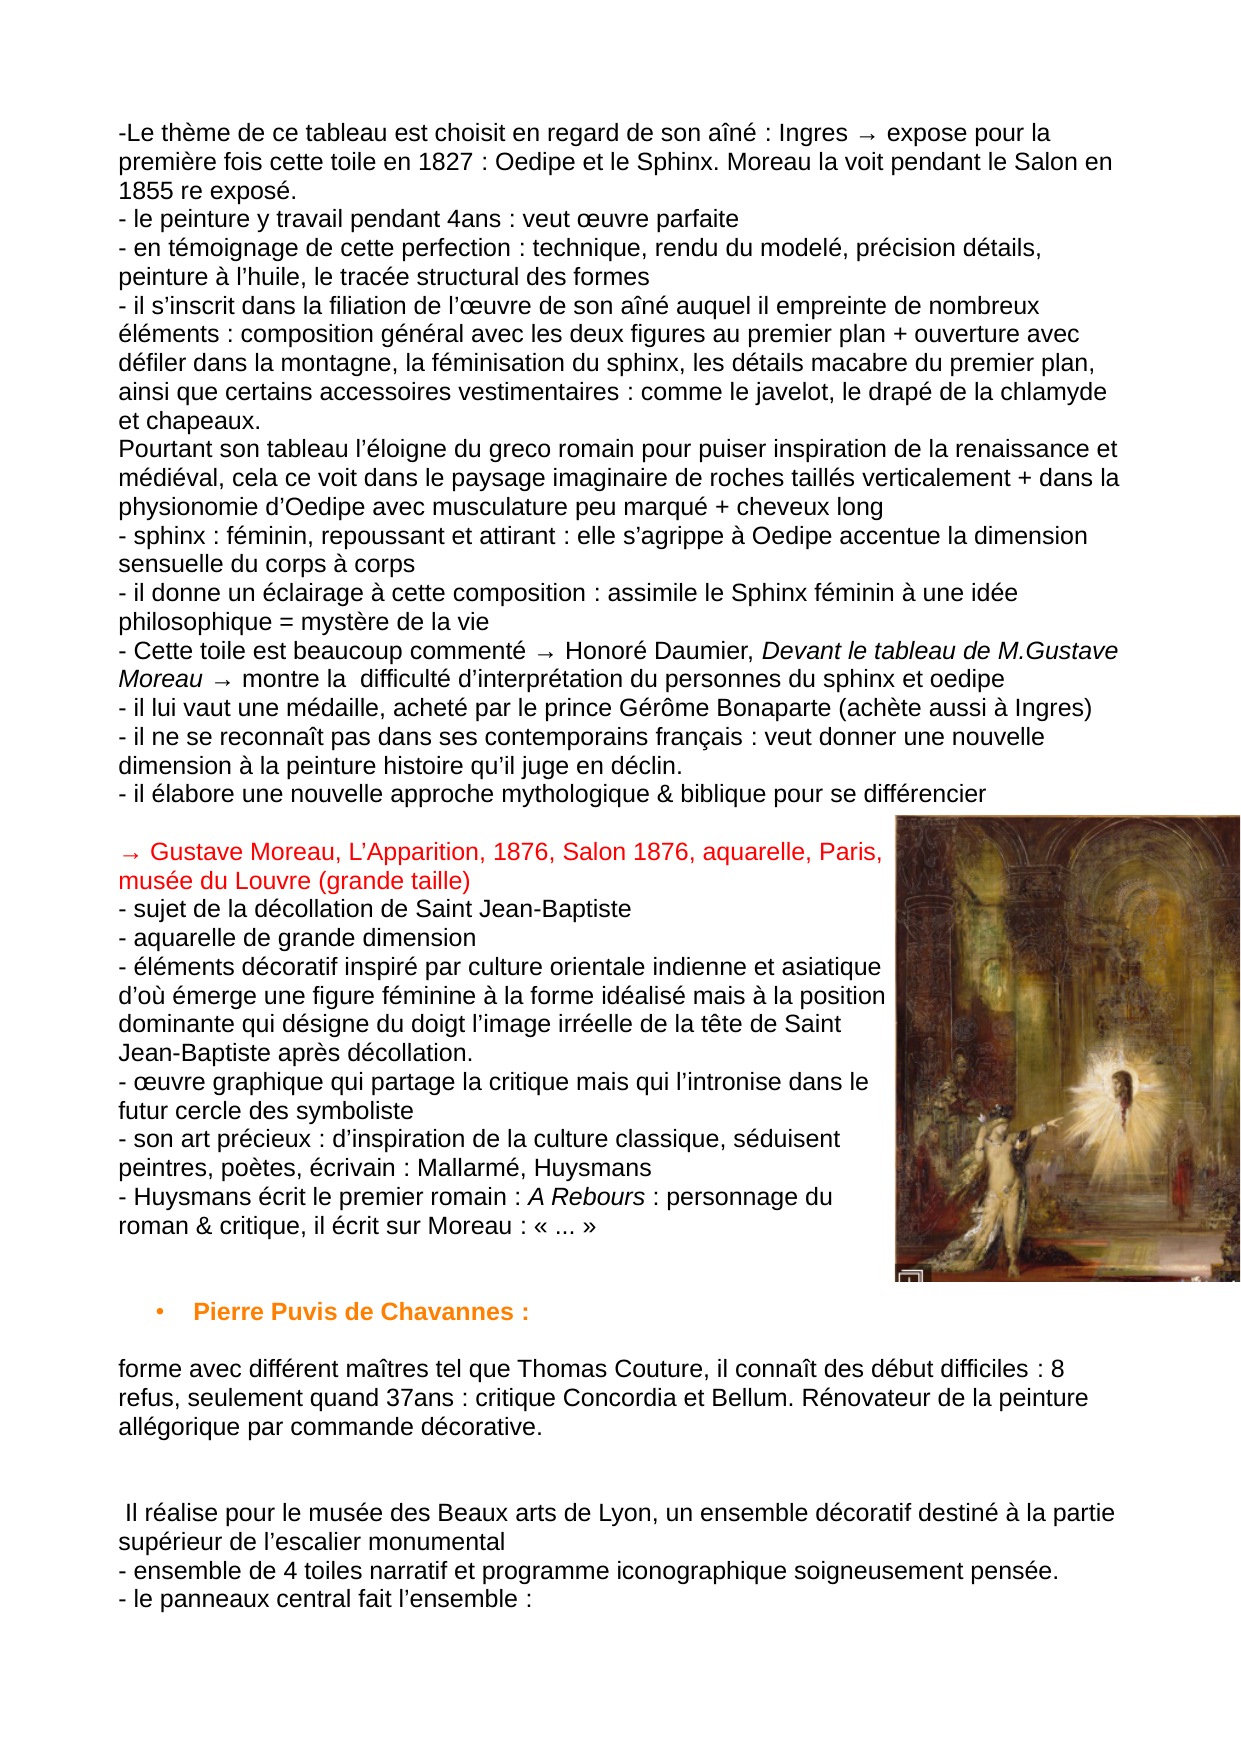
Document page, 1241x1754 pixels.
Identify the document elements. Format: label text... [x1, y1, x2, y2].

text - Cette toile est beaucoup commenté → Honoré Daumier, Devant le tableau de M.Gustave Moreau → montre la difficulté d’interprétation du personnes du sphinx et oedipe [118, 636, 1122, 693]
text - sujet de la décollation de Saint Jean-Baptiste [118, 894, 894, 923]
text - il élabore une nouvelle approche mythologique & biblique pour se différencier [118, 779, 1122, 808]
text -Le thème de ce tableau est choisit en regard de son aîné : Ingres → expose pour la première fois cette toile en 1827 : Oedipe et le Sphinx. Moreau la voit pendant le Salon en 1855 re exposé. [118, 118, 1122, 204]
text → Gustave Moreau, L’Apparition, 1876, Salon 1876, aquarelle, Paris, musée du Louvre (grande taille) [118, 837, 894, 894]
text - il donne un éclairage à cette composition : assimile le Sphinx féminin à une idée philosophique = mystère de la vie [118, 578, 1122, 636]
text - en témoignage de cette perfection : technique, rendu du modelé, précision détails, peinture à l’huile, le tracée structural des formes [118, 233, 1122, 291]
text Il réalise pour le musée des Beaux arts de Lyon, un ensemble décoratif destiné à la partie supérieur de l’escalier monumental [118, 1498, 1122, 1556]
list Pierre Puvis de Chavannes : [156, 1297, 1122, 1326]
text - éléments décoratif inspiré par culture orientale indienne et asiatique d’où émerge une figure féminine à la forme idéalisé mais à la position dominante qui désigne du doigt l’image irréelle de la tête de Saint Jean-Baptiste après décollation. [118, 952, 894, 1067]
text Pourtant son tableau l’éloigne du greco romain pour puiser inspiration de la renaissance et médiéval, cela ce voit dans le paysage imaginaire de roches taillés verticalement + dans la physionomie d’Oedipe avec musculature peu marqué + cheveux long [118, 434, 1122, 521]
picture [894, 815, 1241, 1282]
text - il ne se reconnaît pas dans ses contemporains français : veut donner une nouvelle dimension à la peinture histoire qu’il juge en déclin. [118, 722, 1122, 779]
text - il lui vaut une médaille, acheté par le prince Gérôme Bonaparte (achète aussi à Ingres) [118, 693, 1122, 722]
text - il s’inscrit dans la filiation de l’œuvre de son aîné auquel il empreinte de nombreux éléments : composition général avec les deux figures au premier plan + ouverture avec défiler dans la montagne, la féminisation du sphinx, les détails macabre du premier plan, ainsi que certains accessoires vestimentaires : comme le javelot, le drapé de la chlamyde et chapeaux. [118, 291, 1122, 434]
text - le peinture y travail pendant 4ans : veut œuvre parfaite [118, 204, 1122, 233]
text - son art précieux : d’inspiration de la culture classique, séduisent peintres, poètes, écrivain : Mallarmé, Huysmans [118, 1124, 894, 1182]
text - Huysmans écrit le premier romain : A Rebours : personnage du roman & critique, il écrit sur Moreau : « ... » [118, 1182, 894, 1239]
text - le panneaux central fait l’ensemble : [118, 1584, 1122, 1613]
text - sphinx : féminin, repoussant et attirant : elle s’agrippe à Oedipe accentue la dimension sensuelle du corps à corps [118, 521, 1122, 578]
text - œuvre graphique qui partage la critique mais qui l’intronise dans le futur cercle des symboliste [118, 1067, 894, 1124]
text forme avec différent maîtres tel que Thomas Couture, il connaît des début difficiles : 8 refus, seulement quand 37ans : critique Concordia et Bellum. Rénovateur de la peinture allégorique par commande décorative. [118, 1354, 1122, 1441]
text - ensemble de 4 toiles narratif et programme iconographique soigneusement pensée. [118, 1556, 1122, 1584]
text - aquarelle de grande dimension [118, 923, 894, 952]
